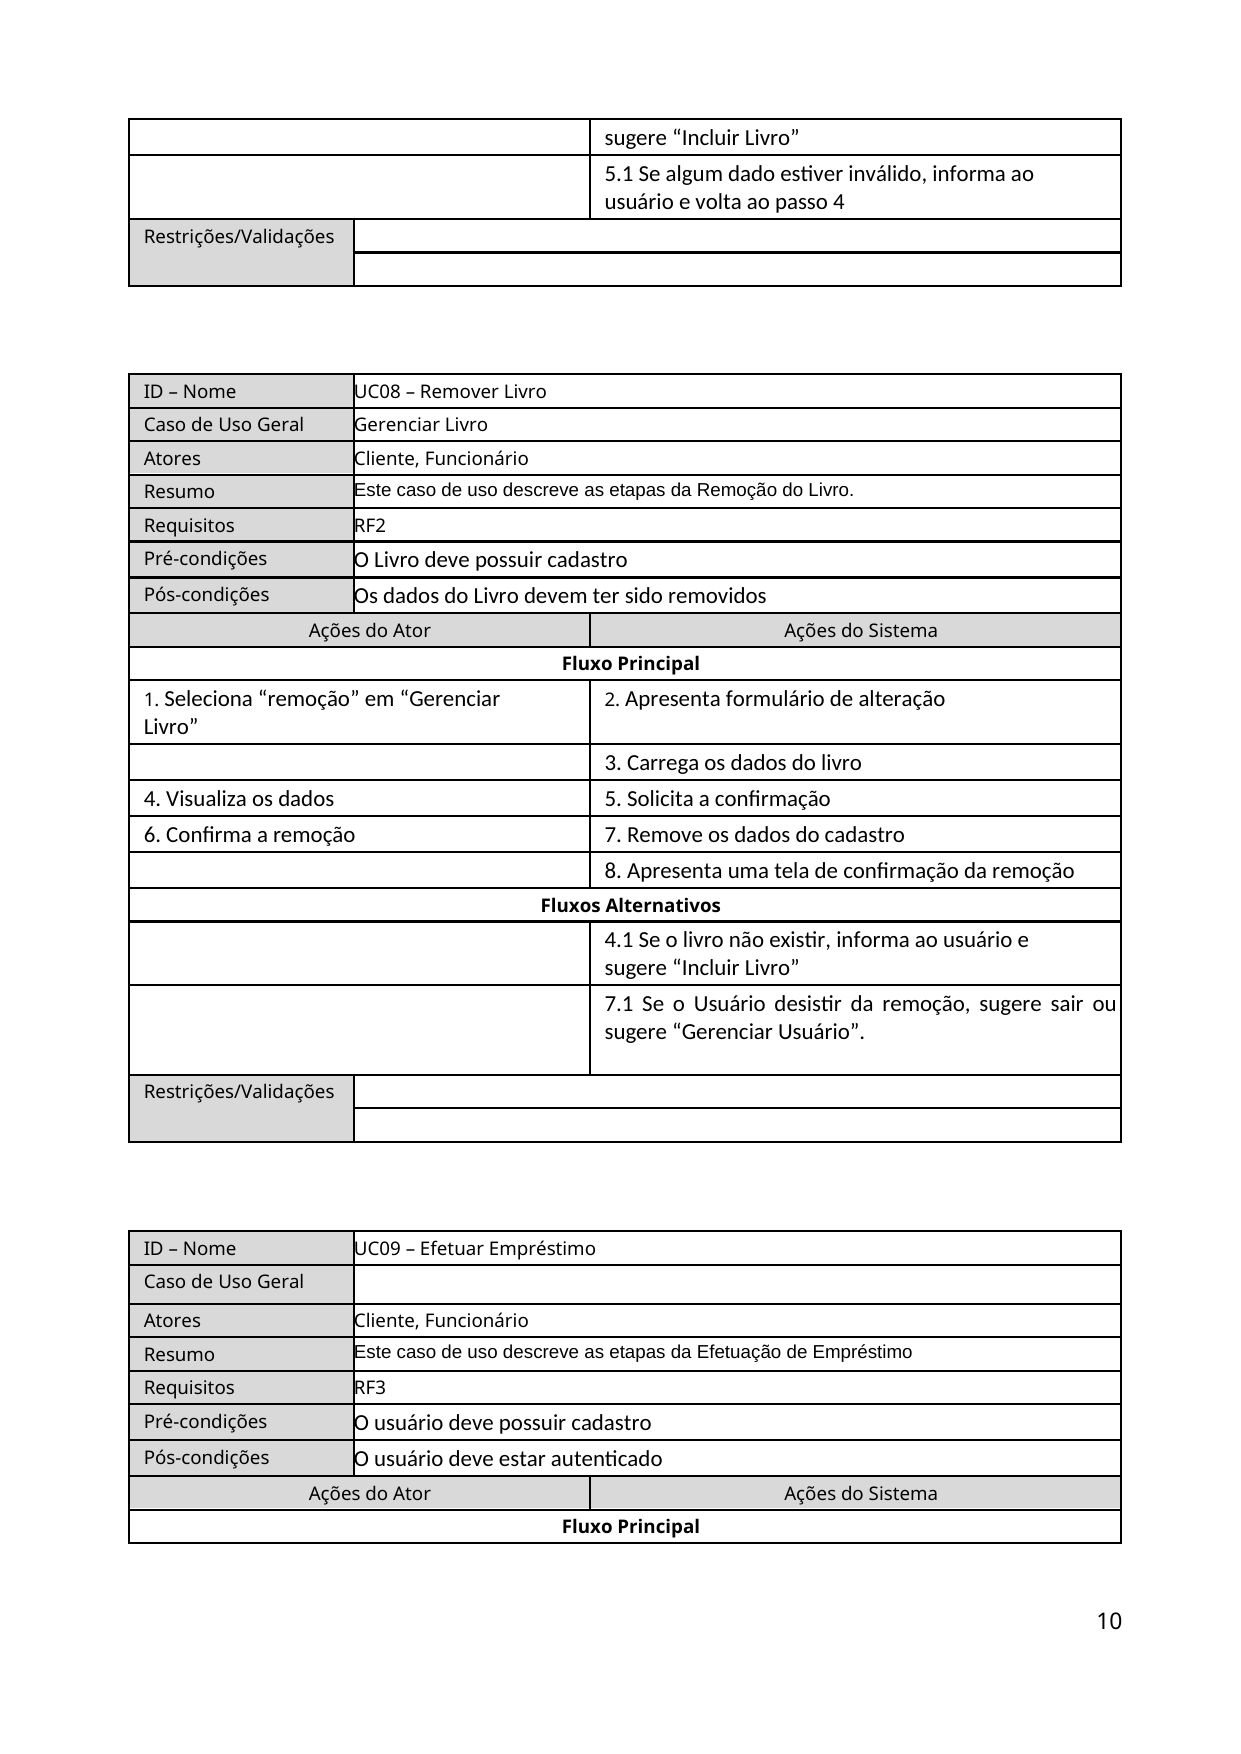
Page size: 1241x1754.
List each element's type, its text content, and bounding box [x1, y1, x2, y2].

table_cell 5. Solicita a confirmação [591, 781, 1120, 815]
table_cell [355, 220, 1120, 251]
table_cell Pré-condições [130, 543, 353, 576]
table_cell sugere “Incluir Livro” [591, 120, 1120, 154]
table_header UC09 – Efetuar Empréstimo [355, 1232, 1120, 1264]
table_header ID – Nome [130, 375, 353, 407]
table_cell Gerenciar Livro [355, 409, 1120, 440]
table_cell Requisitos [130, 509, 353, 540]
table_header UC08 – Remover Livro [355, 375, 1120, 407]
table_cell Os dados do Livro devem ter sido removidos [355, 579, 1120, 612]
table_cell O Livro deve possuir cadastro [355, 543, 1120, 576]
table_cell Ações do Sistema [591, 1477, 1120, 1508]
table_cell Restrições/Validações [130, 1076, 353, 1141]
table_cell Caso de Uso Geral [130, 1266, 353, 1303]
table_cell [130, 745, 589, 779]
table_cell [130, 853, 589, 887]
table_cell 8. Apresenta uma tela de confirmação da remoção [591, 853, 1120, 887]
table_header ID – Nome [130, 1232, 353, 1264]
table_cell [355, 1109, 1120, 1141]
table_cell 5.1 Se algum dado estiver inválido, informa ao usuário e volta ao passo 4 [591, 156, 1120, 218]
table_cell Resumo [130, 1338, 353, 1370]
table_cell Fluxos Alternativos [130, 889, 1120, 920]
table_cell 3. Carrega os dados do livro [591, 745, 1120, 779]
table_cell Atores [130, 1305, 353, 1336]
table_cell Fluxo Principal [130, 1511, 1120, 1542]
table_cell Ações do Ator [130, 614, 589, 646]
table_cell Este caso de uso descreve as etapas da Remoção do Livro. [355, 476, 1120, 507]
table_cell 7.1 Se o Usuário desistir da remoção, sugere sair ou sugere “Gerenciar Usuário”. [591, 986, 1120, 1074]
table_cell Pós-condições [130, 579, 353, 612]
table_cell 4. Visualiza os dados [130, 781, 589, 815]
table_cell [130, 923, 589, 984]
table_cell Restrições/Validações [130, 220, 353, 285]
table_cell 4.1 Se o livro não existir, informa ao usuário e sugere “Incluir Livro” [591, 923, 1120, 984]
table_cell Ações do Ator [130, 1477, 589, 1508]
table_cell 7. Remove os dados do cadastro [591, 817, 1120, 851]
table_cell Atores [130, 442, 353, 473]
table_cell Resumo [130, 476, 353, 507]
table_cell O usuário deve estar autenticado [355, 1441, 1120, 1475]
table_cell [130, 986, 589, 1074]
table_cell Cliente, Funcionário [355, 442, 1120, 473]
table_cell [355, 1076, 1120, 1107]
table_cell Este caso de uso descreve as etapas da Efetuação de Empréstimo [355, 1338, 1120, 1370]
table_cell 1. Seleciona “remoção” em “Gerenciar Livro” [130, 681, 589, 743]
table_cell 2. Apresenta formulário de alteração [591, 681, 1120, 743]
table_cell 6. Confirma a remoção [130, 817, 589, 851]
table_cell [130, 120, 589, 154]
table_cell RF2 [355, 509, 1120, 540]
table_cell RF3 [355, 1372, 1120, 1403]
table_cell [355, 1266, 1120, 1303]
table_cell Ações do Sistema [591, 614, 1120, 646]
table_cell Pós-condições [130, 1441, 353, 1475]
table_cell Requisitos [130, 1372, 353, 1403]
table_cell Fluxo Principal [130, 648, 1120, 679]
table_cell Cliente, Funcionário [355, 1305, 1120, 1336]
table_cell [130, 156, 589, 218]
table_cell [355, 254, 1120, 285]
table_cell Pré-condições [130, 1405, 353, 1439]
table_cell O usuário deve possuir cadastro [355, 1405, 1120, 1439]
table_cell Caso de Uso Geral [130, 409, 353, 440]
